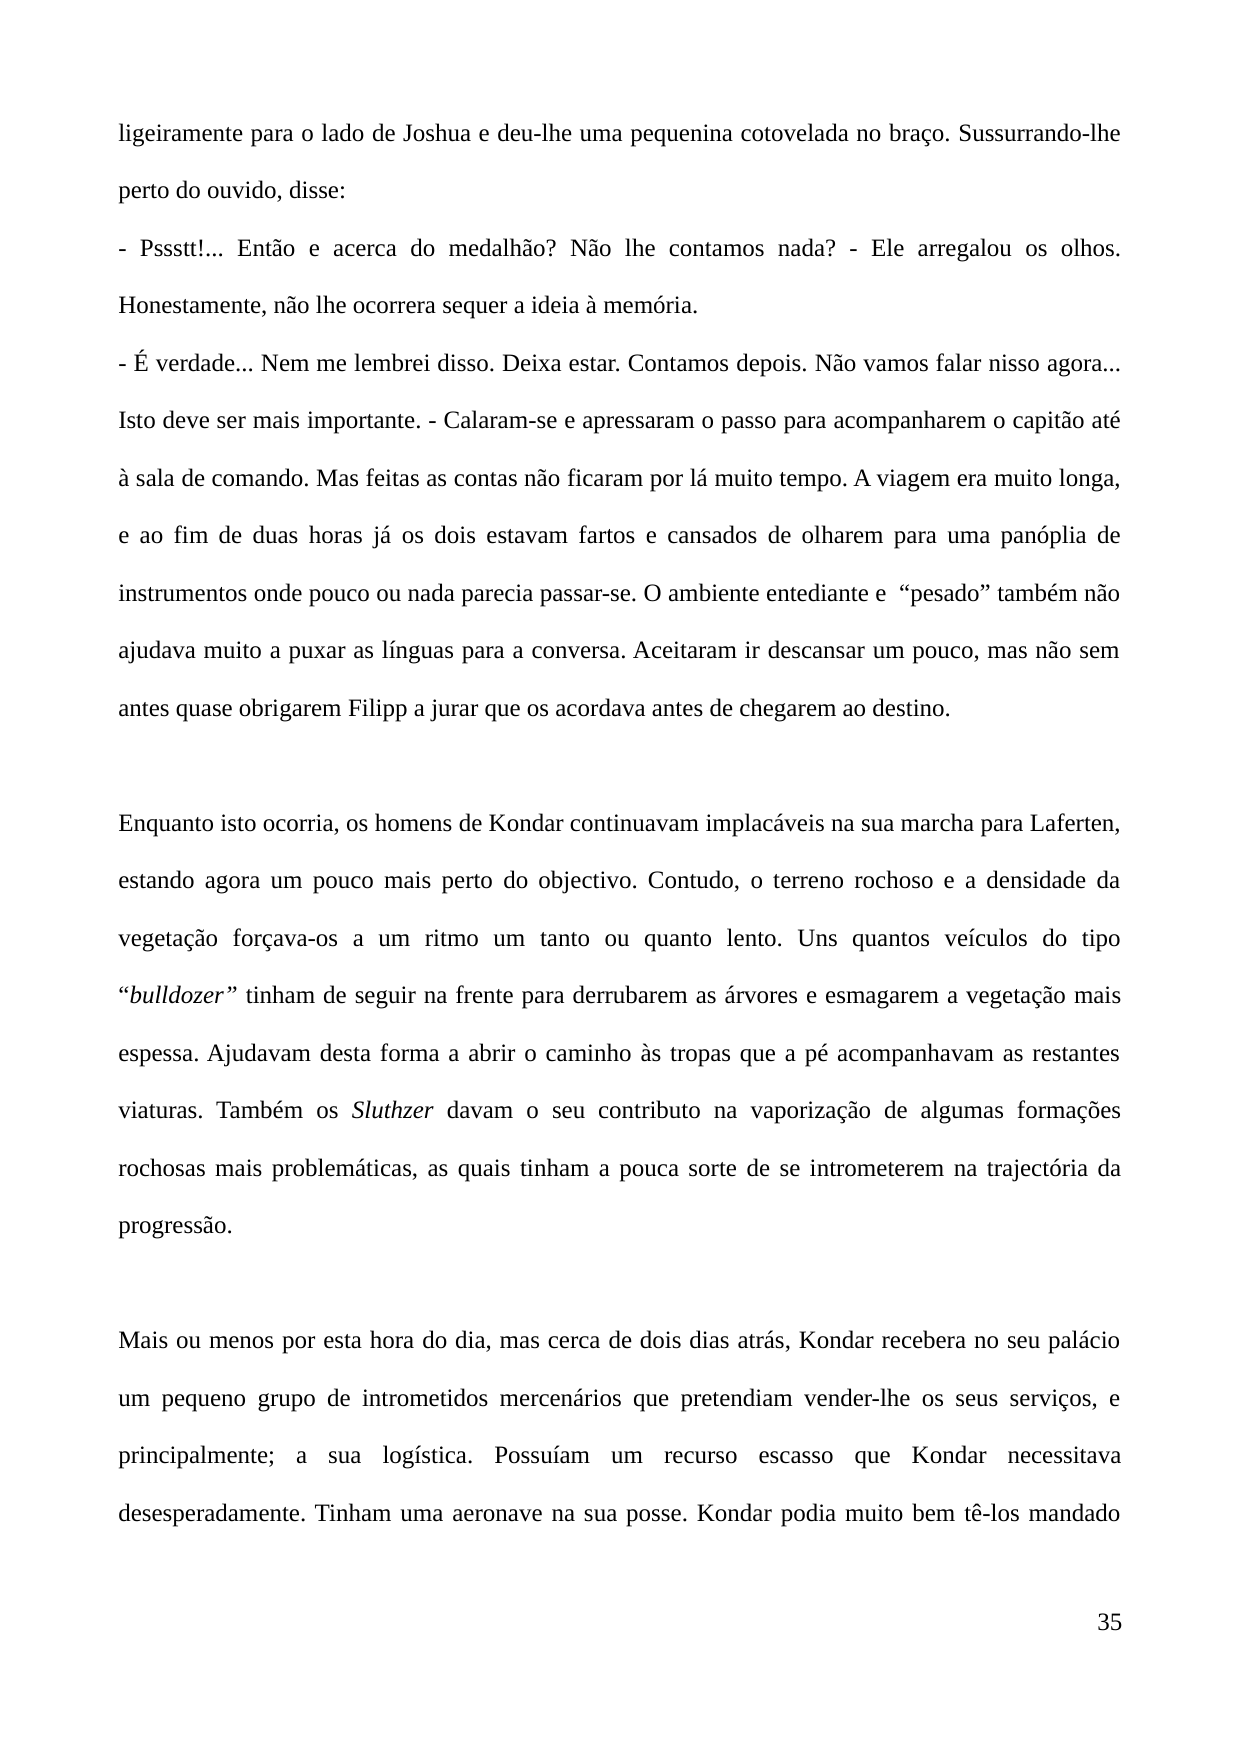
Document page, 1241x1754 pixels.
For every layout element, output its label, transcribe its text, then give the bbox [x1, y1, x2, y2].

text - Pssstt!... Então e acerca do medalhão? Não lhe contamos nada? - Ele arregalou os olhos. Honestamente, não lhe ocorrera sequer a ideia à memória. [118, 233, 1122, 319]
text ligeiramente para o lado de Joshua e deu-lhe uma pequenina cotovelada no braço. Sussurrando-lhe perto do ouvido, disse: [118, 118, 1122, 204]
text Mais ou menos por esta hora do dia, mas cerca de dois dias atrás, Kondar recebera no seu palácio um pequeno grupo de intrometidos mercenários que pretendiam vender-lhe os seus serviços, e principalmente; a sua logística. Possuíam um recurso escasso que Kondar necessitava desesperadamente. Tinham uma aeronave na sua posse. Kondar podia muito bem tê-los mandado [118, 1326, 1122, 1527]
text Enquanto isto ocorria, os homens de Kondar continuavam implacáveis na sua marcha para Laferten, estando agora um pouco mais perto do objectivo. Contudo, o terreno rochoso e a densidade da vegetação forçava-os a um ritmo um tanto ou quanto lento. Uns quantos veículos do tipo “bulldozer” tinham de seguir na frente para derrubarem as árvores e esmagarem a vegetação mais espessa. Ajudavam desta forma a abrir o caminho às tropas que a pé acompanhavam as restantes viaturas. Também os Sluthzer davam o seu contributo na vaporização de algumas formações rochosas mais problemáticas, as quais tinham a pouca sorte de se intrometerem na trajectória da progressão. [118, 808, 1122, 1239]
text - É verdade... Nem me lembrei disso. Deixa estar. Contamos depois. Não vamos falar nisso agora... Isto deve ser mais importante. - Calaram-se e apressaram o passo para acompanharem o capitão até à sala de comando. Mas feitas as contas não ficaram por lá muito tempo. A viagem era muito longa, e ao fim de duas horas já os dois estavam fartos e cansados de olharem para uma panóplia de instrumentos onde pouco ou nada parecia passar-se. O ambiente entediante e “pesado” também não ajudava muito a puxar as línguas para a conversa. Aceitaram ir descansar um pouco, mas não sem antes quase obrigarem Filipp a jurar que os acordava antes de chegarem ao destino. [118, 348, 1122, 722]
